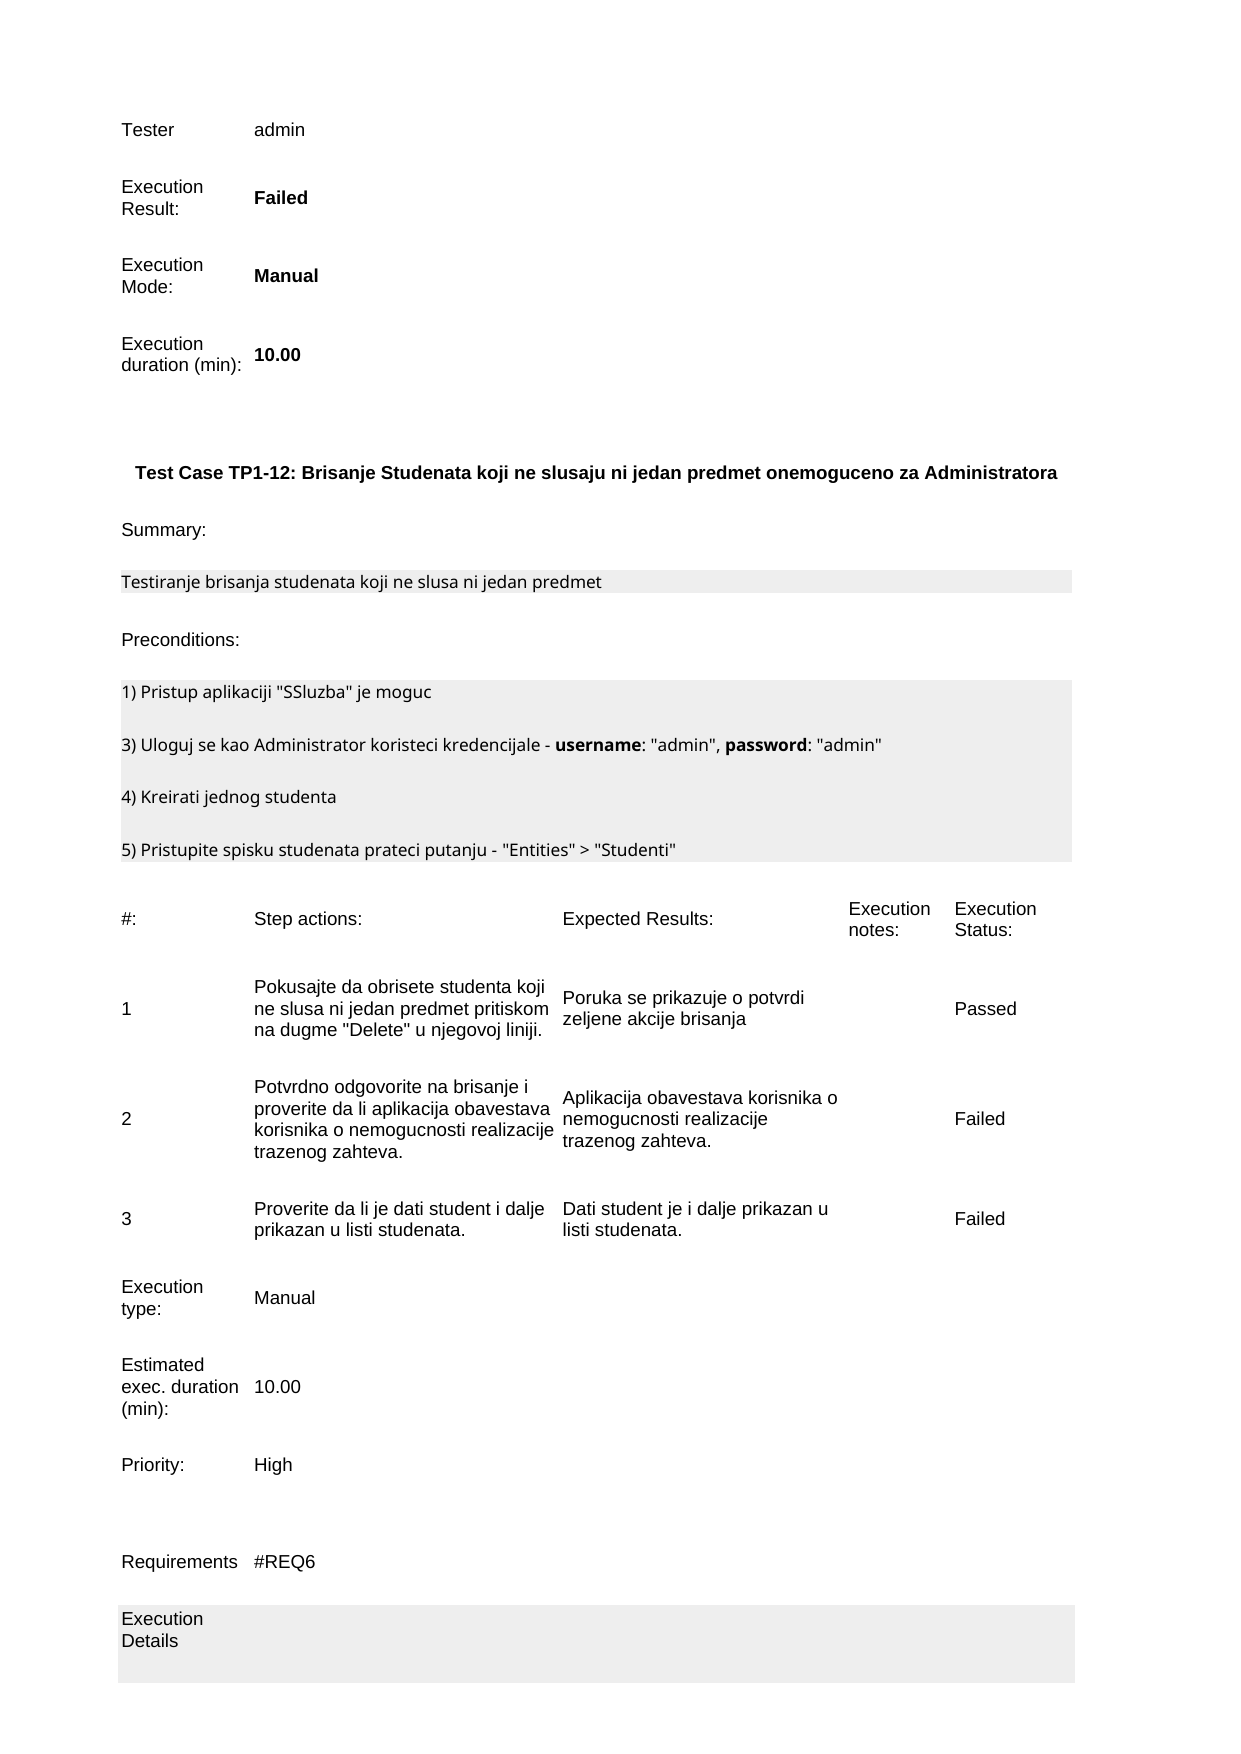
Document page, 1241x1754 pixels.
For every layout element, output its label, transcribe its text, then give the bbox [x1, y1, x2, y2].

table_cell Pokusajte da obrisete studenta koji ne slusa ni jedan predmet pritiskom na dugme "Delete" u njegovoj liniji. [251, 973, 559, 1073]
table_cell [118, 1508, 1075, 1548]
table_cell 3 [118, 1194, 251, 1273]
table_cell Step actions: [251, 894, 559, 973]
table_cell High [251, 1451, 1075, 1508]
table_cell #: [118, 894, 251, 973]
table_header Test Case TP1-12: Brisanje Studenata koji ne slusaju ni jedan predmet onemoguceno za Administratora [118, 459, 1075, 516]
table_cell Estimated exec. duration (min): [118, 1351, 251, 1451]
table_cell [845, 973, 951, 1073]
table_cell [845, 1194, 951, 1273]
table_cell #REQ6 [251, 1548, 1075, 1605]
table_cell [251, 1605, 1075, 1683]
table_cell Execution type: [118, 1273, 251, 1351]
table_cell Tester [118, 116, 251, 173]
table_cell [1059, 1194, 1075, 1273]
table_cell 1 [118, 973, 251, 1073]
table_cell Aplikacija obavestava korisnika o nemogucnosti realizacije trazenog zahteva. [560, 1073, 845, 1194]
table_cell Execution Status: [951, 894, 1058, 973]
table_cell Requirements [118, 1548, 251, 1605]
table_cell [1059, 973, 1075, 1073]
table_cell Execution Result: [118, 173, 251, 251]
table_cell Expected Results: [560, 894, 845, 973]
table_cell Manual [251, 1273, 1075, 1351]
table_cell Failed [951, 1194, 1058, 1273]
table_cell Potvrdno odgovorite na brisanje i proverite da li aplikacija obavestava korisnika o nemogucnosti realizacije trazenog zahteva. [251, 1073, 559, 1194]
table_cell Execution Details [118, 1605, 251, 1683]
table_cell Manual [251, 251, 1075, 330]
table_cell Summary: Testiranje brisanja studenata koji ne slusa ni jedan predmet [118, 516, 1075, 626]
table_cell 10.00 [251, 1351, 1075, 1451]
table_cell Execution duration (min): [118, 330, 251, 408]
table_cell 2 [118, 1073, 251, 1194]
table_cell Failed [251, 173, 1075, 251]
table_cell Dati student je i dalje prikazan u listi studenata. [560, 1194, 845, 1273]
table_cell Execution Mode: [118, 251, 251, 330]
table_cell [1059, 894, 1075, 973]
table_cell Execution notes: [845, 894, 951, 973]
table_cell Passed [951, 973, 1058, 1073]
table_cell [251, 59, 1075, 116]
table_cell Failed [951, 1073, 1058, 1194]
table_cell Poruka se prikazuje o potvrdi zeljene akcije brisanja [560, 973, 845, 1073]
table_cell admin [251, 116, 1075, 173]
table_cell 10.00 [251, 330, 1075, 408]
table_cell Proverite da li je dati student i dalje prikazan u listi studenata. [251, 1194, 559, 1273]
table_cell [845, 1073, 951, 1194]
table_cell [118, 59, 251, 116]
table_cell Priority: [118, 1451, 251, 1508]
table_cell [1059, 1073, 1075, 1194]
table_cell Preconditions: 1) Pristup aplikaciji "SSluzba" je moguc 3) Uloguj se kao Administrator koristeci kredencijale - username: "admin", password: "admin" 4) Kreirati jednog studenta 5) Pristupite spisku studenata prateci putanju - "Entities" > "Studenti" [118, 626, 1075, 894]
